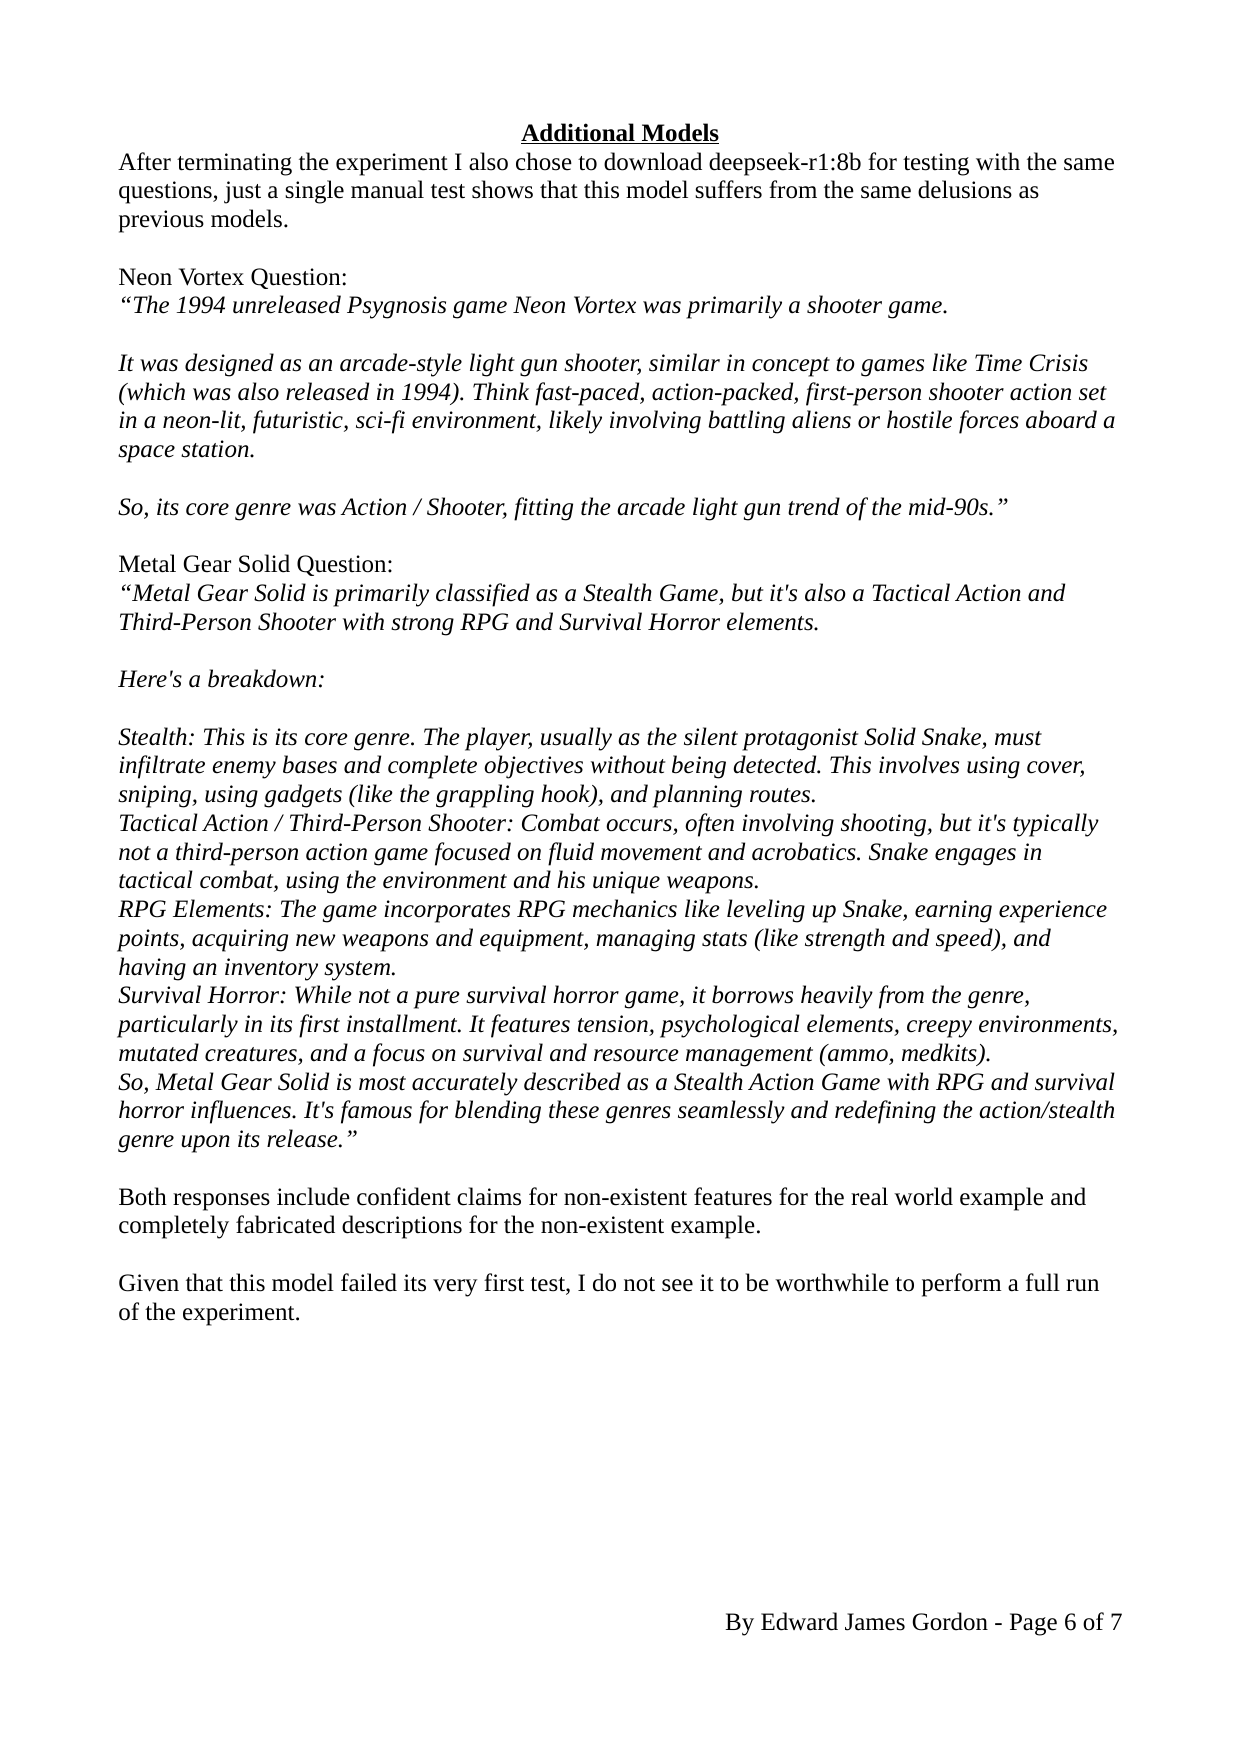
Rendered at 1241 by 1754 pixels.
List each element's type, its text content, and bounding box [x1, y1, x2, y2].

text Metal Gear Solid Question: “Metal Gear Solid is primarily classified as a Stealth Game, but it's also a Tactical Action and Third-Person Shooter with strong RPG and Survival Horror elements. [118, 549, 1122, 636]
text So, its core genre was Action / Shooter, fitting the arcade light gun trend of the mid-90s.” [118, 492, 1122, 521]
text RPG Elements: The game incorporates RPG mechanics like leveling up Snake, earning experience points, acquiring new weapons and equipment, managing stats (like strength and speed), and having an inventory system. [118, 894, 1122, 981]
text After terminating the experiment I also chose to download deepseek-r1:8b for testing with the same questions, just a single manual test shows that this model suffers from the same delusions as previous models. [118, 147, 1122, 233]
text Additional Models [118, 118, 1122, 147]
text “The 1994 unreleased Psygnosis game Neon Vortex was primarily a shooter game. [118, 291, 1122, 319]
text Tactical Action / Third-Person Shooter: Combat occurs, often involving shooting, but it's typically not a third-person action game focused on fluid movement and acrobatics. Snake engages in tactical combat, using the environment and his unique weapons. [118, 808, 1122, 894]
text Both responses include confident claims for non-existent features for the real world example and completely fabricated descriptions for the non-existent example. [118, 1182, 1122, 1239]
text Neon Vortex Question: [118, 262, 1122, 291]
text Here's a breakdown: [118, 664, 1122, 693]
text It was designed as an arcade-style light gun shooter, similar in concept to games like Time Crisis (which was also released in 1994). Think fast-paced, action-packed, first-person shooter action set in a neon-lit, futuristic, sci-fi environment, likely involving battling aliens or hostile forces aboard a space station. [118, 348, 1122, 463]
text Survival Horror: While not a pure survival horror game, it borrows heavily from the genre, particularly in its first installment. It features tension, psychological elements, creepy environments, mutated creatures, and a focus on survival and resource management (ammo, medkits). [118, 981, 1122, 1067]
text Given that this model failed its very first test, I do not see it to be worthwhile to perform a full run of the experiment. [118, 1268, 1122, 1326]
text So, Metal Gear Solid is most accurately described as a Stealth Action Game with RPG and survival horror influences. It's famous for blending these genres seamlessly and redefining the action/stealth genre upon its release.” [118, 1067, 1122, 1153]
text Stealth: This is its core genre. The player, usually as the silent protagonist Solid Snake, must infiltrate enemy bases and complete objectives without being detected. This involves using cover, sniping, using gadgets (like the grappling hook), and planning routes. [118, 722, 1122, 808]
